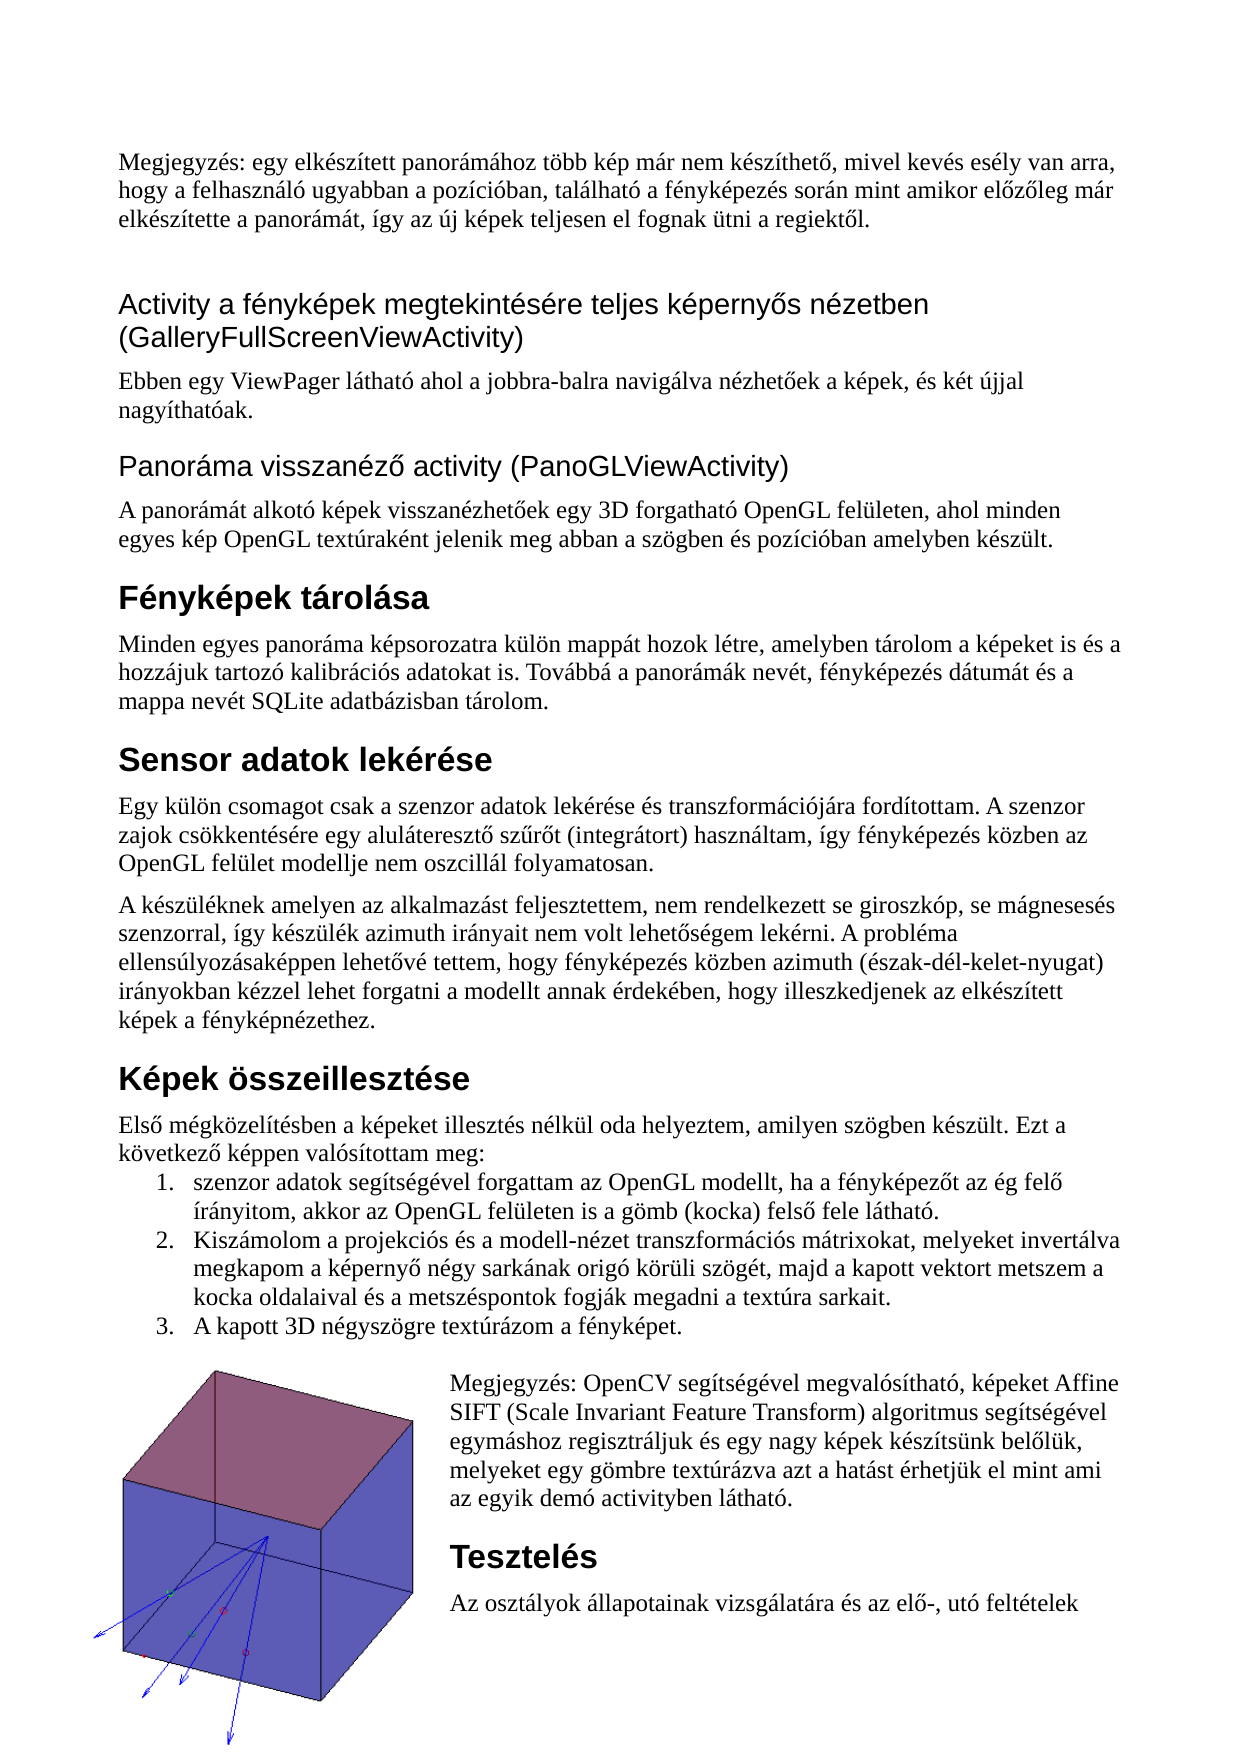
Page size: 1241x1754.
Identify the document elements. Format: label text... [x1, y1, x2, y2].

subtitle Fényképek tárolása [118, 577, 1122, 616]
subtitle Panoráma visszanéző activity (PanoGLViewActivity) [118, 449, 1122, 482]
picture [59, 1352, 450, 1754]
subtitle Activity a fényképek megtekintésére teljes képernyős nézetben (GalleryFullScreenViewActivity) [118, 287, 1122, 354]
text Minden egyes panoráma képsorozatra külön mappát hozok létre, amelyben tárolom a képeket is és a hozzájuk tartozó kalibrációs adatokat is. Továbbá a panorámák nevét, fényképezés dátumát és a mappa nevét SQLite adatbázisban tárolom. [118, 629, 1122, 715]
text Egy külön csomagot csak a szenzor adatok lekérése és transzformációjára fordítottam. A szenzor zajok csökkentésére egy aluláteresztő szűrőt (integrátort) használtam, így fényképezés közben az OpenGL felület modellje nem oszcillál folyamatosan. [118, 791, 1122, 877]
text Első mégközelítésben a képeket illesztés nélkül oda helyeztem, amilyen szögben készült. Ezt a következő képpen valósítottam meg: [118, 1110, 1122, 1167]
subtitle Képek összeillesztése [118, 1058, 1122, 1097]
subtitle Sensor adatok lekérése [118, 740, 1122, 778]
list A kapott 3D négyszögre textúrázom a fényképet. [156, 1311, 1122, 1340]
text Megjegyzés: OpenCV segítségével megvalósítható, képeket Affine SIFT (Scale Invariant Feature Transform) algoritmus segítségével egymáshoz regisztráljuk és egy nagy képek készítsünk belőlük, melyeket egy gömbre textúrázva azt a hatást érhetjük el mint ami az egyik demó activityben látható. [450, 1368, 1122, 1512]
text A készüléknek amelyen az alkalmazást feljesztettem, nem rendelkezett se giroszkóp, se mágnesesés szenzorral, így készülék azimuth irányait nem volt lehetőségem lekérni. A probléma ellensúlyozásaképpen lehetővé tettem, hogy fényképezés közben azimuth (észak-dél-kelet-nyugat) irányokban kézzel lehet forgatni a modellt annak érdekében, hogy illeszkedjenek az elkészített képek a fényképnézethez. [118, 890, 1122, 1033]
list Kiszámolom a projekciós és a modell-nézet transzformációs mátrixokat, melyeket invertálva megkapom a képernyő négy sarkának origó körüli szögét, majd a kapott vektort metszem a kocka oldalaival és a metszéspontok fogják megadni a textúra sarkait. [156, 1225, 1122, 1311]
list szenzor adatok segítségével forgattam az OpenGL modellt, ha a fényképezőt az ég felő írányitom, akkor az OpenGL felületen is a gömb (kocka) felső fele látható. [156, 1167, 1122, 1225]
text Ebben egy ViewPager látható ahol a jobbra-balra navigálva nézhetőek a képek, és két újjal nagyíthatóak. [118, 366, 1122, 424]
text Az osztályok állapotainak vizsgálatára és az elő-, utó feltételek [450, 1588, 1122, 1617]
text A panorámát alkotó képek visszanézhetőek egy 3D forgatható OpenGL felületen, ahol minden egyes kép OpenGL textúraként jelenik meg abban a szögben és pozícióban amelyben készült. [118, 495, 1122, 552]
subtitle Tesztelés [450, 1537, 1122, 1576]
text Megjegyzés: egy elkészített panorámához több kép már nem készíthető, mivel kevés esély van arra, hogy a felhasználó ugyabban a pozícióban, található a fényképezés során mint amikor előzőleg már elkészítette a panorámát, így az új képek teljesen el fognak ütni a regiektől. [118, 147, 1122, 233]
